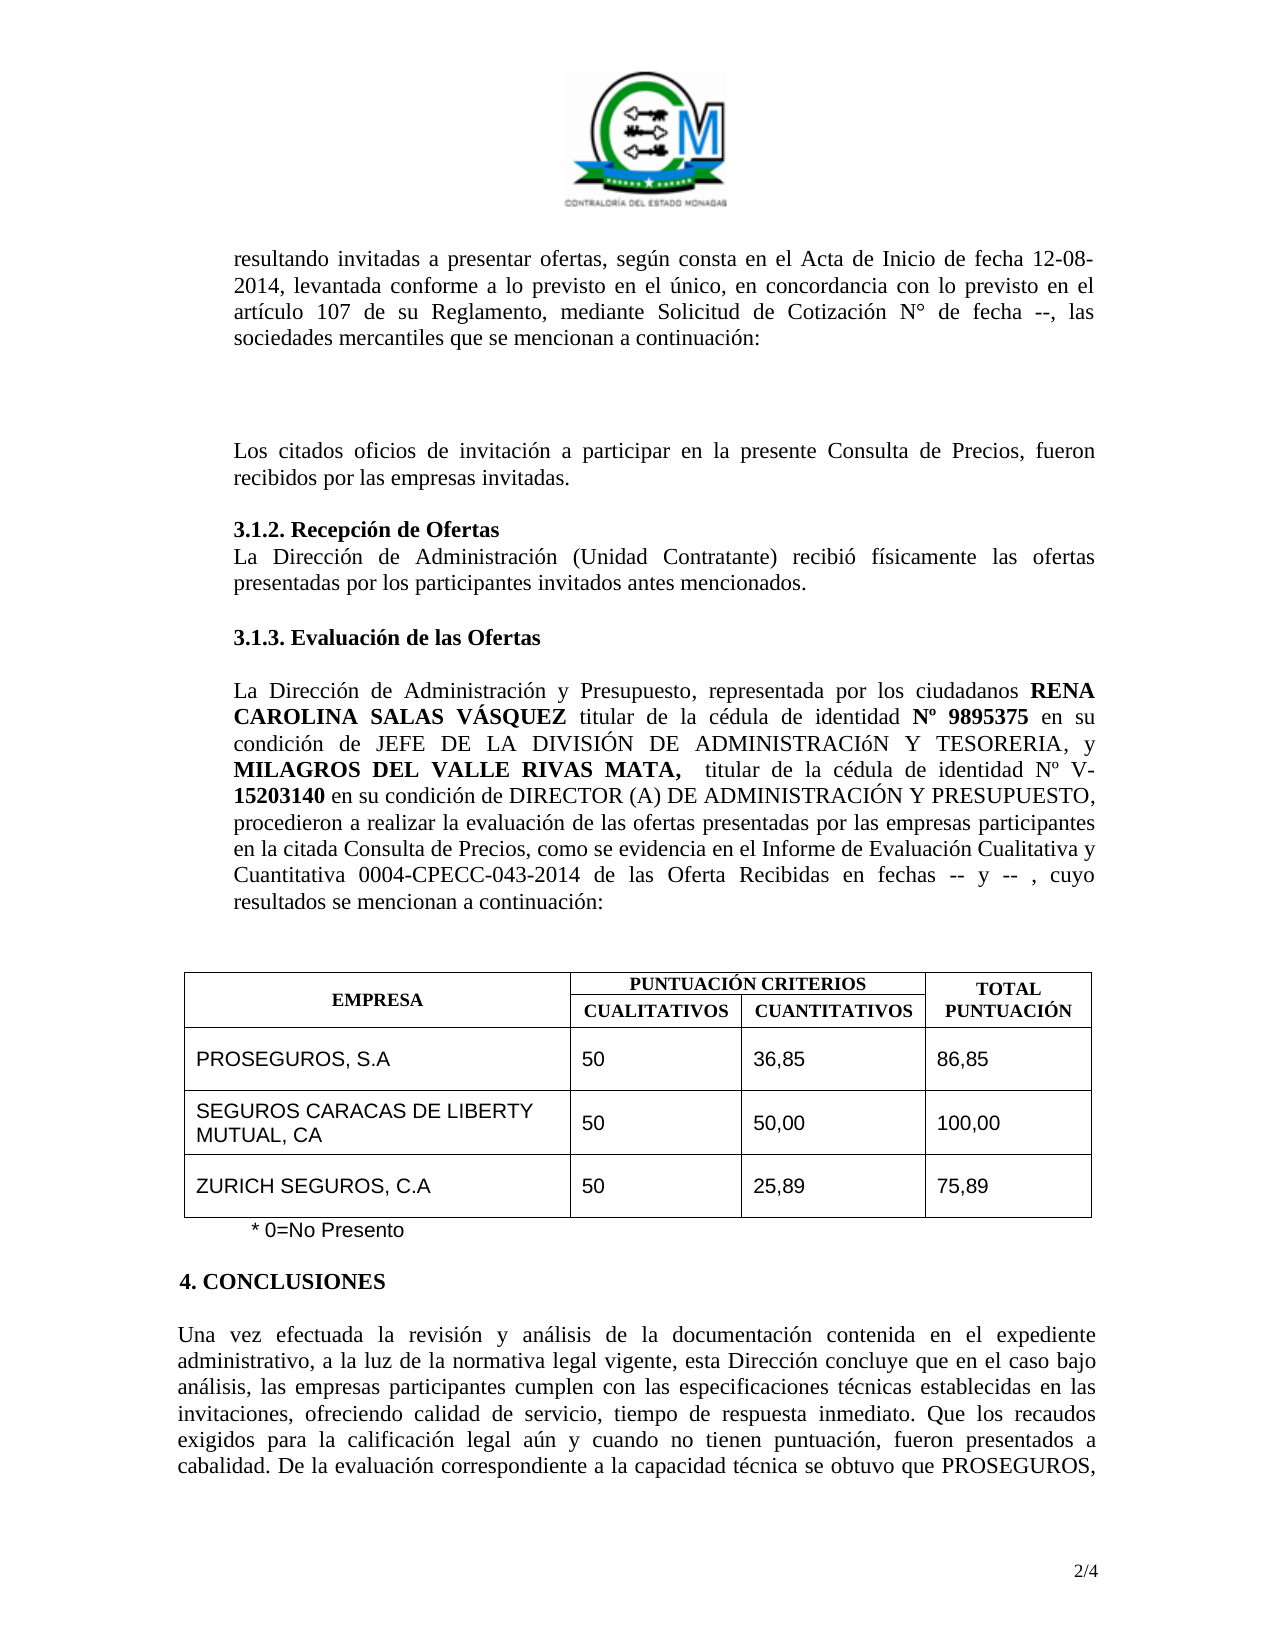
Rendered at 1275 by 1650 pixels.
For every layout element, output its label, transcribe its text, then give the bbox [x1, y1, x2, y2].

table_header EMPRESA [185, 973, 570, 1027]
table_cell 50 [571, 1155, 741, 1217]
table_cell 86,85 [926, 1028, 1091, 1090]
table_cell 50 [571, 1091, 741, 1153]
table_header TOTAL PUNTUACIÓN [926, 973, 1091, 1027]
text 3.1.2. Recepción de Ofertas [233, 516, 1096, 543]
table_cell 36,85 [742, 1028, 925, 1090]
text 3.1.3. Evaluación de las Ofertas [233, 624, 1095, 651]
table_cell ZURICH SEGUROS, C.A [185, 1155, 570, 1217]
text La Dirección de Administración y Presupuesto, representada por los ciudadanos RENA CAROLINA SALAS VÁSQUEZ titular de la cédula de identidad Nº 9895375 en su condición de JEFE DE LA DIVISIÓN DE ADMINISTRACIóN Y TESORERIA, y MILAGROS DEL VALLE RIVAS MATA, titular de la cédula de identidad Nº V- 15203140 en su condición de DIRECTOR (A) DE ADMINISTRACIÓN Y PRESUPUESTO, procedieron a realizar la evaluación de las ofertas presentadas por las empresas participantes en la citada Consulta de Precios, como se evidencia en el Informe de Evaluación Cualitativa y Cuantitativa 0004-CPECC-043-2014 de las Oferta Recibidas en fechas -- y -- , cuyo resultados se mencionan a continuación: [233, 677, 1095, 914]
text Los citados oficios de invitación a participar en la presente Consulta de Precios, fueron recibidos por las empresas invitadas. [233, 437, 1096, 490]
text resultando invitadas a presentar ofertas, según consta en el Acta de Inicio de fecha 12-08-2014, levantada conforme a lo previsto en el único, en concordancia con lo previsto en el artículo 107 de su Reglamento, mediante Solicitud de Cotización N° de fecha --, las sociedades mercantiles que se mencionan a continuación: [233, 245, 1094, 351]
text Una vez efectuada la revisión y análisis de la documentación contenida en el expediente administrativo, a la luz de la normativa legal vigente, esta Dirección concluye que en el caso bajo análisis, las empresas participantes cumplen con las especificaciones técnicas establecidas en las invitaciones, ofreciendo calidad de servicio, tiempo de respuesta inmediato. Que los recaudos exigidos para la calificación legal aún y cuando no tienen puntuación, fueron presentados a cabalidad. De la evaluación correspondiente a la capacidad técnica se obtuvo que PROSEGUROS, [177, 1321, 1098, 1479]
text * 0=No Presento [251, 1218, 1098, 1242]
table_cell 50 [571, 1028, 741, 1090]
table_cell 75,89 [926, 1155, 1091, 1217]
table_cell 50,00 [742, 1091, 925, 1153]
table_cell CUALITATIVOS [571, 995, 741, 1027]
table_header PUNTUACIÓN CRITERIOS [571, 973, 925, 994]
text La Dirección de Administración (Unidad Contratante) recibió físicamente las ofertas presentadas por los participantes invitados antes mencionados. [233, 543, 1096, 596]
table_cell 25,89 [742, 1155, 925, 1217]
text 4. CONCLUSIONES [179, 1268, 1095, 1294]
table_cell SEGUROS CARACAS DE LIBERTY MUTUAL, CA [185, 1091, 570, 1153]
table_cell PROSEGUROS, S.A [185, 1028, 570, 1090]
picture [562, 69, 730, 210]
table_cell 100,00 [926, 1091, 1091, 1153]
table_cell CUANTITATIVOS [742, 995, 925, 1027]
